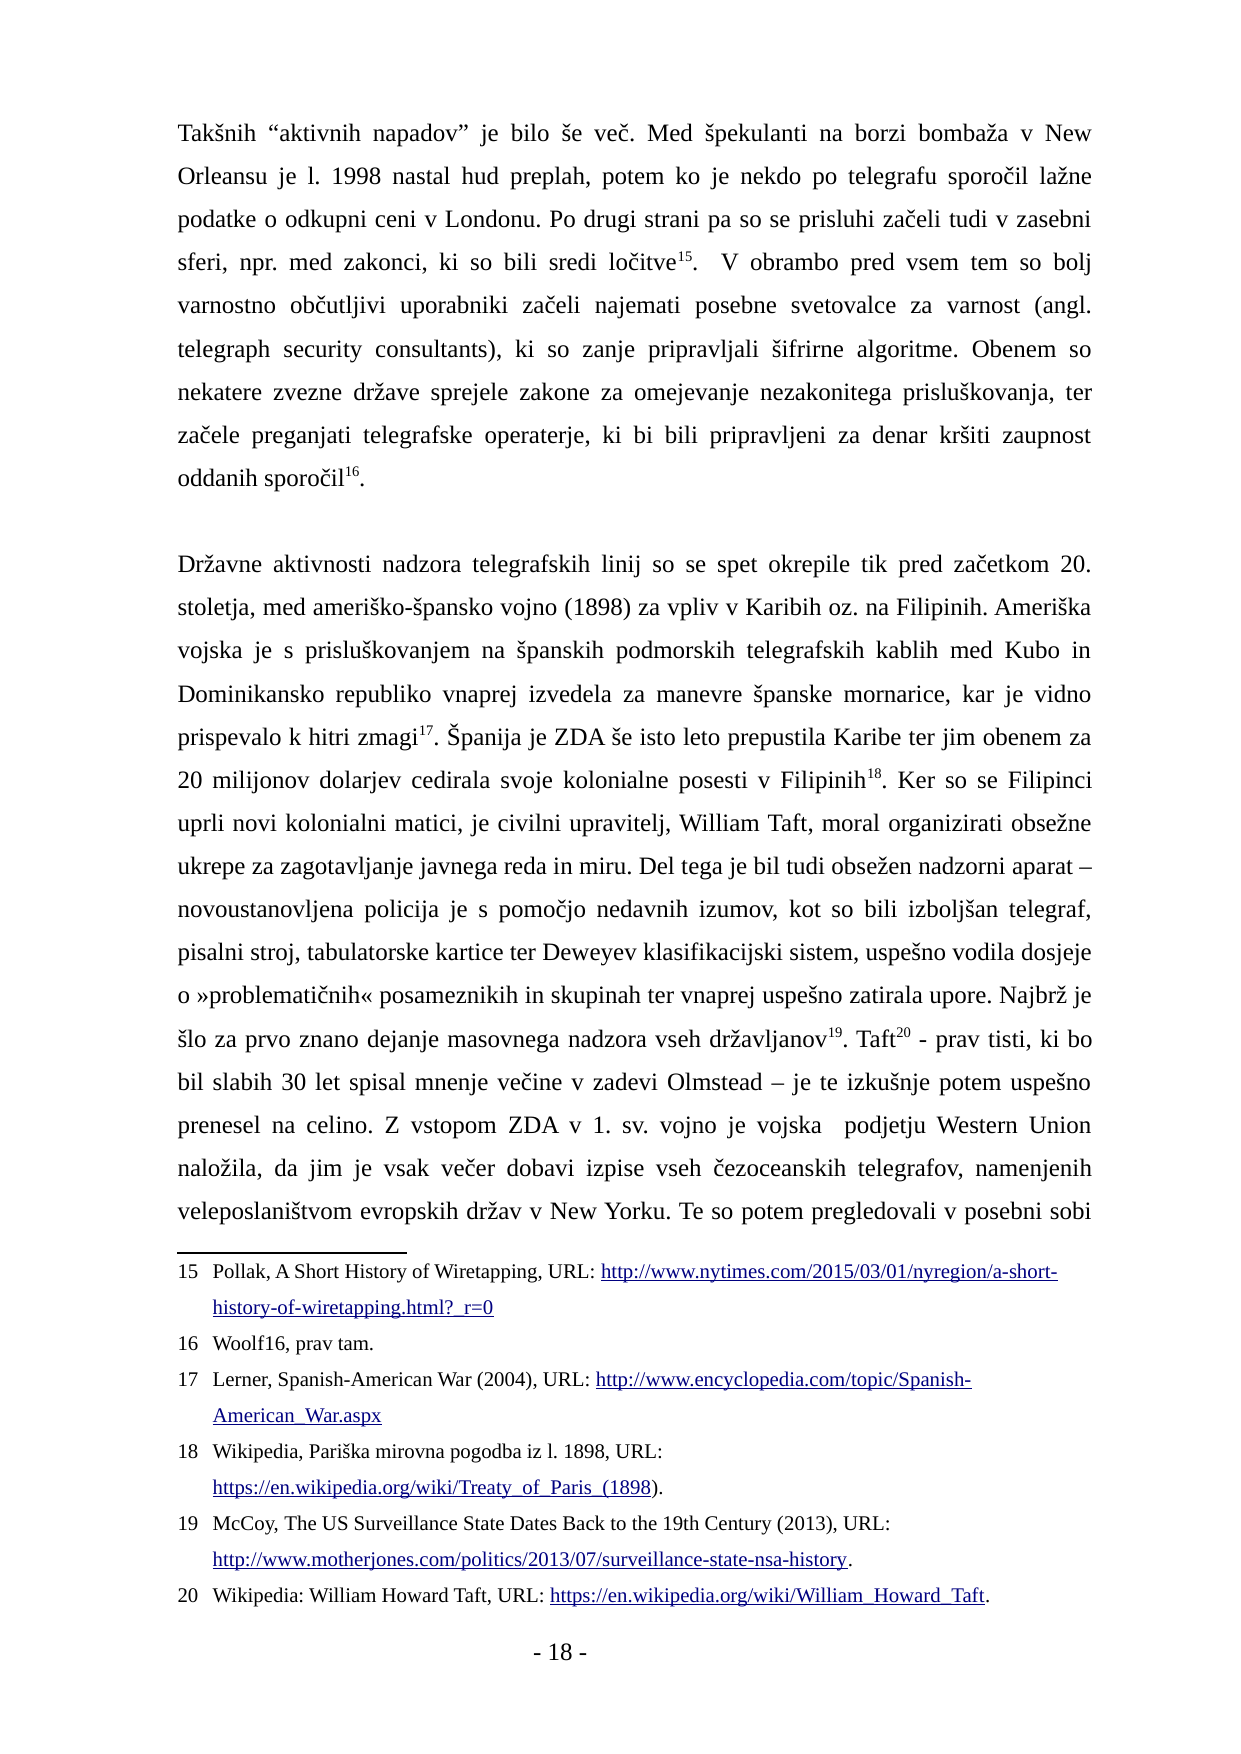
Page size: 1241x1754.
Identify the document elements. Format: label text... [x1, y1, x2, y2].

text McCoy, The US Surveillance State Dates Back to the 19th Century (2013), URL: http://www.motherjones.com/politics/2013/07/surveillance-state-nsa-history. [177, 1511, 1093, 1571]
text Takšnih “aktivnih napadov” je bilo še več. Med špekulanti na borzi bombaža v New Orleansu je l. 1998 nastal hud preplah, potem ko je nekdo po telegrafu sporočil lažne podatke o odkupni ceni v Londonu. Po drugi strani pa so se prisluhi začeli tudi v zasebni sferi, npr. med zakonci, ki so bili sredi ločitve. V obrambo pred vsem tem so bolj varnostno občutljivi uporabniki začeli najemati posebne svetovalce za varnost (angl. telegraph security consultants), ki so zanje pripravljali šifrirne algoritme. Obenem so nekatere zvezne države sprejele zakone za omejevanje nezakonitega prisluškovanja, ter začele preganjati telegrafske operaterje, ki bi bili pripravljeni za denar kršiti zaupnost oddanih sporočil. [177, 118, 1093, 492]
text Woolf16, prav tam. [177, 1331, 1093, 1355]
text Lerner, Spanish-American War (2004), URL: http://www.encyclopedia.com/topic/Spanish-American_War.aspx [177, 1367, 1093, 1427]
text Pollak, A Short History of Wiretapping, URL: http://www.nytimes.com/2015/03/01/nyregion/a-short-history-of-wiretapping.html?_r=0 [177, 1259, 1093, 1319]
text Wikipedia, Pariška mirovna pogodba iz l. 1898, URL: https://en.wikipedia.org/wiki/Treaty_of_Paris_(1898). [177, 1439, 1093, 1499]
text Državne aktivnosti nadzora telegrafskih linij so se spet okrepile tik pred začetkom 20. stoletja, med ameriško-špansko vojno (1898) za vpliv v Karibih oz. na Filipinih. Ameriška vojska je s prisluškovanjem na španskih podmorskih telegrafskih kablih med Kubo in Dominikansko republiko vnaprej izvedela za manevre španske mornarice, kar je vidno prispevalo k hitri zmagi. Španija je ZDA še isto leto prepustila Karibe ter jim obenem za 20 milijonov dolarjev cedirala svoje kolonialne posesti v Filipinih. Ker so se Filipinci uprli novi kolonialni matici, je civilni upravitelj, William Taft, moral organizirati obsežne ukrepe za zagotavljanje javnega reda in miru. Del tega je bil tudi obsežen nadzorni aparat – novoustanovljena policija je s pomočjo nedavnih izumov, kot so bili izboljšan telegraf, pisalni stroj, tabulatorske kartice ter Deweyev klasifikacijski sistem, uspešno vodila dosjeje o »problematičnih« posameznikih in skupinah ter vnaprej uspešno zatirala upore. Najbrž je šlo za prvo znano dejanje masovnega nadzora vseh državljanov. Taft - prav tisti, ki bo bil slabih 30 let spisal mnenje večine v zadevi Olmstead – je te izkušnje potem uspešno prenesel na celino. Z vstopom ZDA v 1. sv. vojno je vojska podjetju Western Union naložila, da jim je vsak večer dobavi izpise vseh čezoceanskih telegrafov, namenjenih veleposlaništvom evropskih držav v New Yorku. Te so potem pregledovali v posebni sobi [177, 549, 1093, 1225]
text Wikipedia: William Howard Taft, URL: https://en.wikipedia.org/wiki/William_Howard_Taft. [177, 1583, 1093, 1607]
